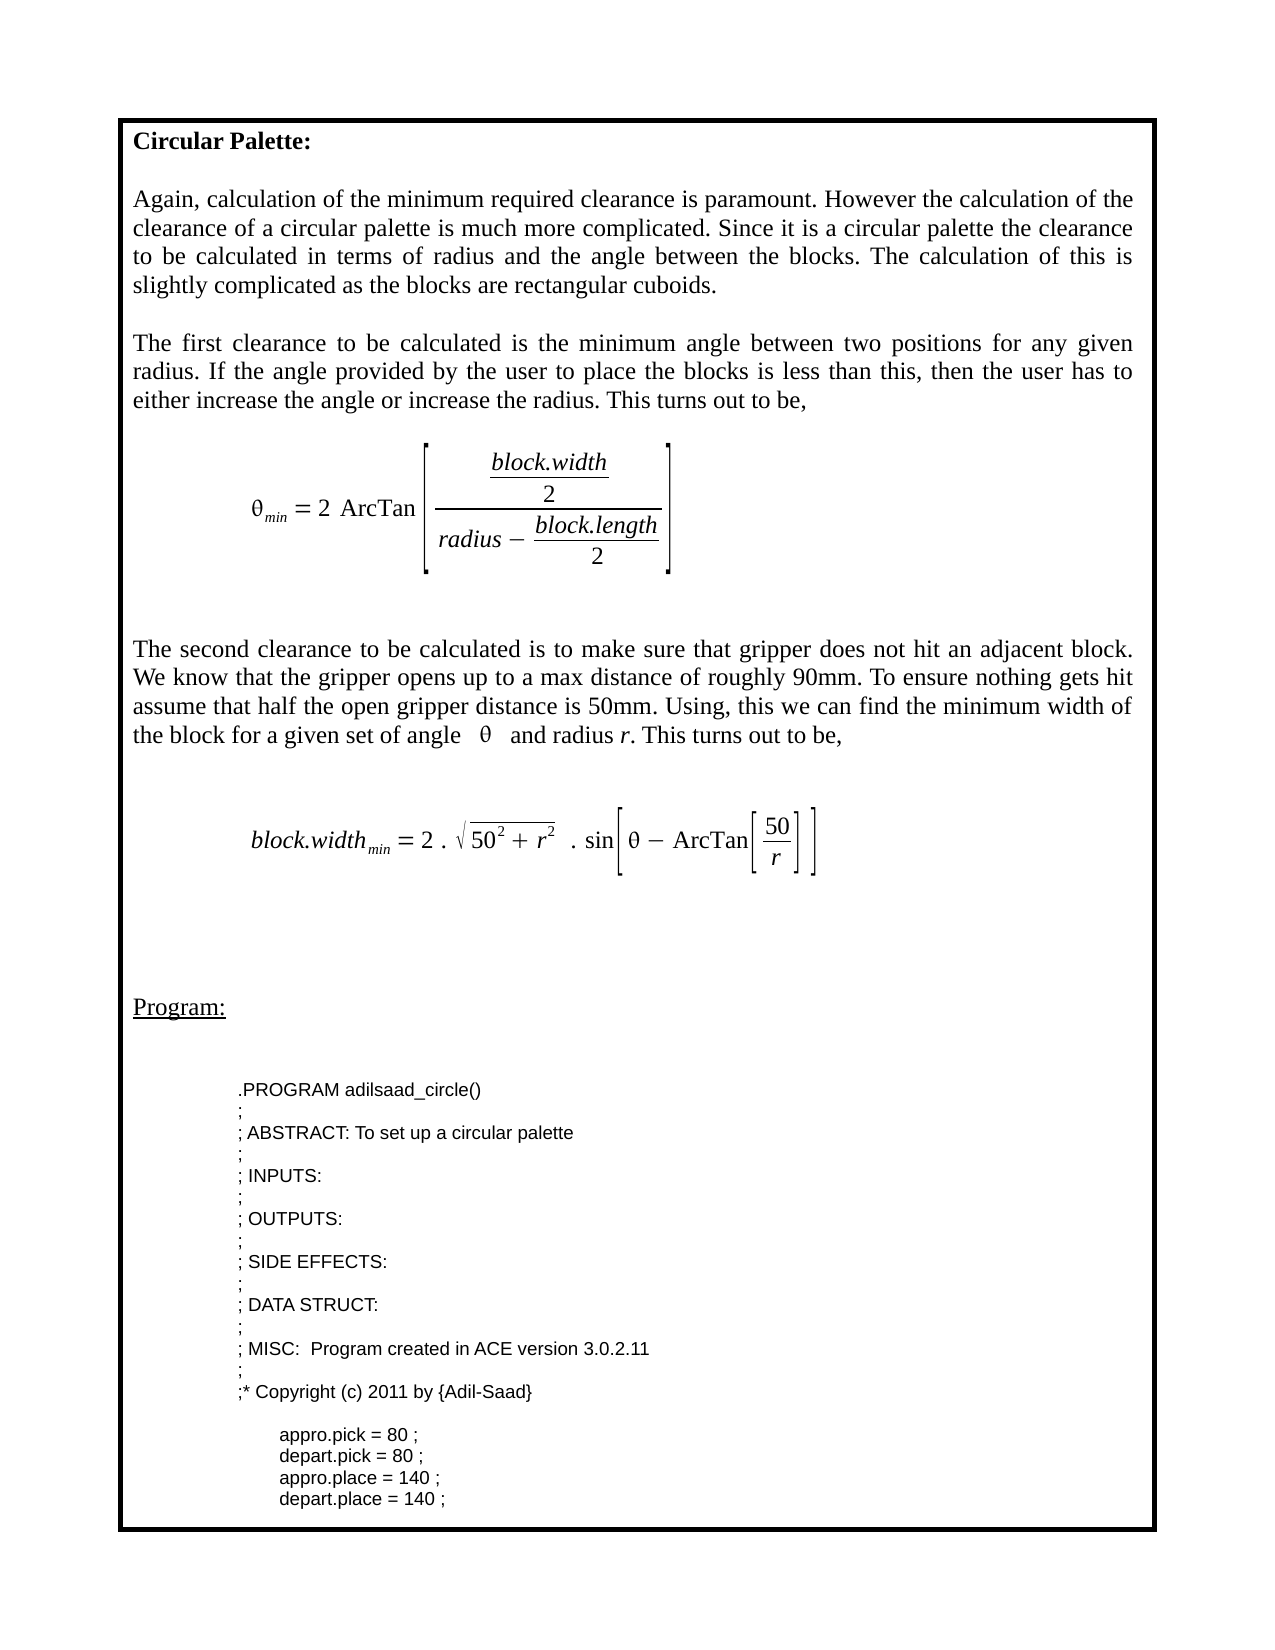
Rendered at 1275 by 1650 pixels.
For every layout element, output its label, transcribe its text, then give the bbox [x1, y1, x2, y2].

text depart.place = 140 ; [133, 1488, 1134, 1510]
text .PROGRAM adilsaad_circle() [133, 1078, 1134, 1100]
text ; MISC: Program created in ACE version 3.0.2.11 [133, 1337, 1134, 1359]
text ; OUTPUTS: [133, 1208, 1134, 1229]
text ; ABSTRACT: To set up a circular palette [133, 1122, 1134, 1143]
text ; DATA STRUCT: [133, 1294, 1134, 1316]
text ; [133, 1143, 1134, 1165]
text ; INPUTS: [133, 1165, 1134, 1186]
text The first clearance to be calculated is the minimum angle between two positions for any given radius. If the angle provided by the user to place the blocks is less than this, then the user has to either increase the angle or increase the radius. This turns out to be, [133, 328, 1134, 414]
text Again, calculation of the minimum required clearance is paramount. However the calculation of the clearance of a circular palette is much more complicated. Since it is a circular palette the clearance to be calculated in terms of radius and the angle between the blocks. The calculation of this is slightly complicated as the blocks are rectangular cuboids. [133, 184, 1134, 299]
text ; [133, 1186, 1134, 1208]
text ; [133, 1229, 1134, 1251]
text ; [133, 1316, 1134, 1337]
text depart.pick = 80 ; [133, 1445, 1134, 1467]
text ; [133, 1100, 1134, 1122]
text ; [133, 1359, 1134, 1380]
text ; [133, 1273, 1134, 1294]
text The second clearance to be calculated is to make sure that gripper does not hit an adjacent block. We know that the gripper opens up to a max distance of roughly 90mm. To ensure nothing gets hit assume that half the open gripper distance is 50mm. Using, this we can find the minimum width of the block for a given set of angleand radius r. This turns out to be, [133, 634, 1134, 749]
text ; SIDE EFFECTS: [133, 1251, 1134, 1273]
text Program: [133, 992, 1134, 1021]
text ;* Copyright (c) 2011 by {Adil-Saad} [133, 1380, 1134, 1402]
text Circular Palette: [133, 126, 1134, 155]
text appro.place = 140 ; [133, 1467, 1134, 1488]
text appro.pick = 80 ; [133, 1423, 1134, 1445]
